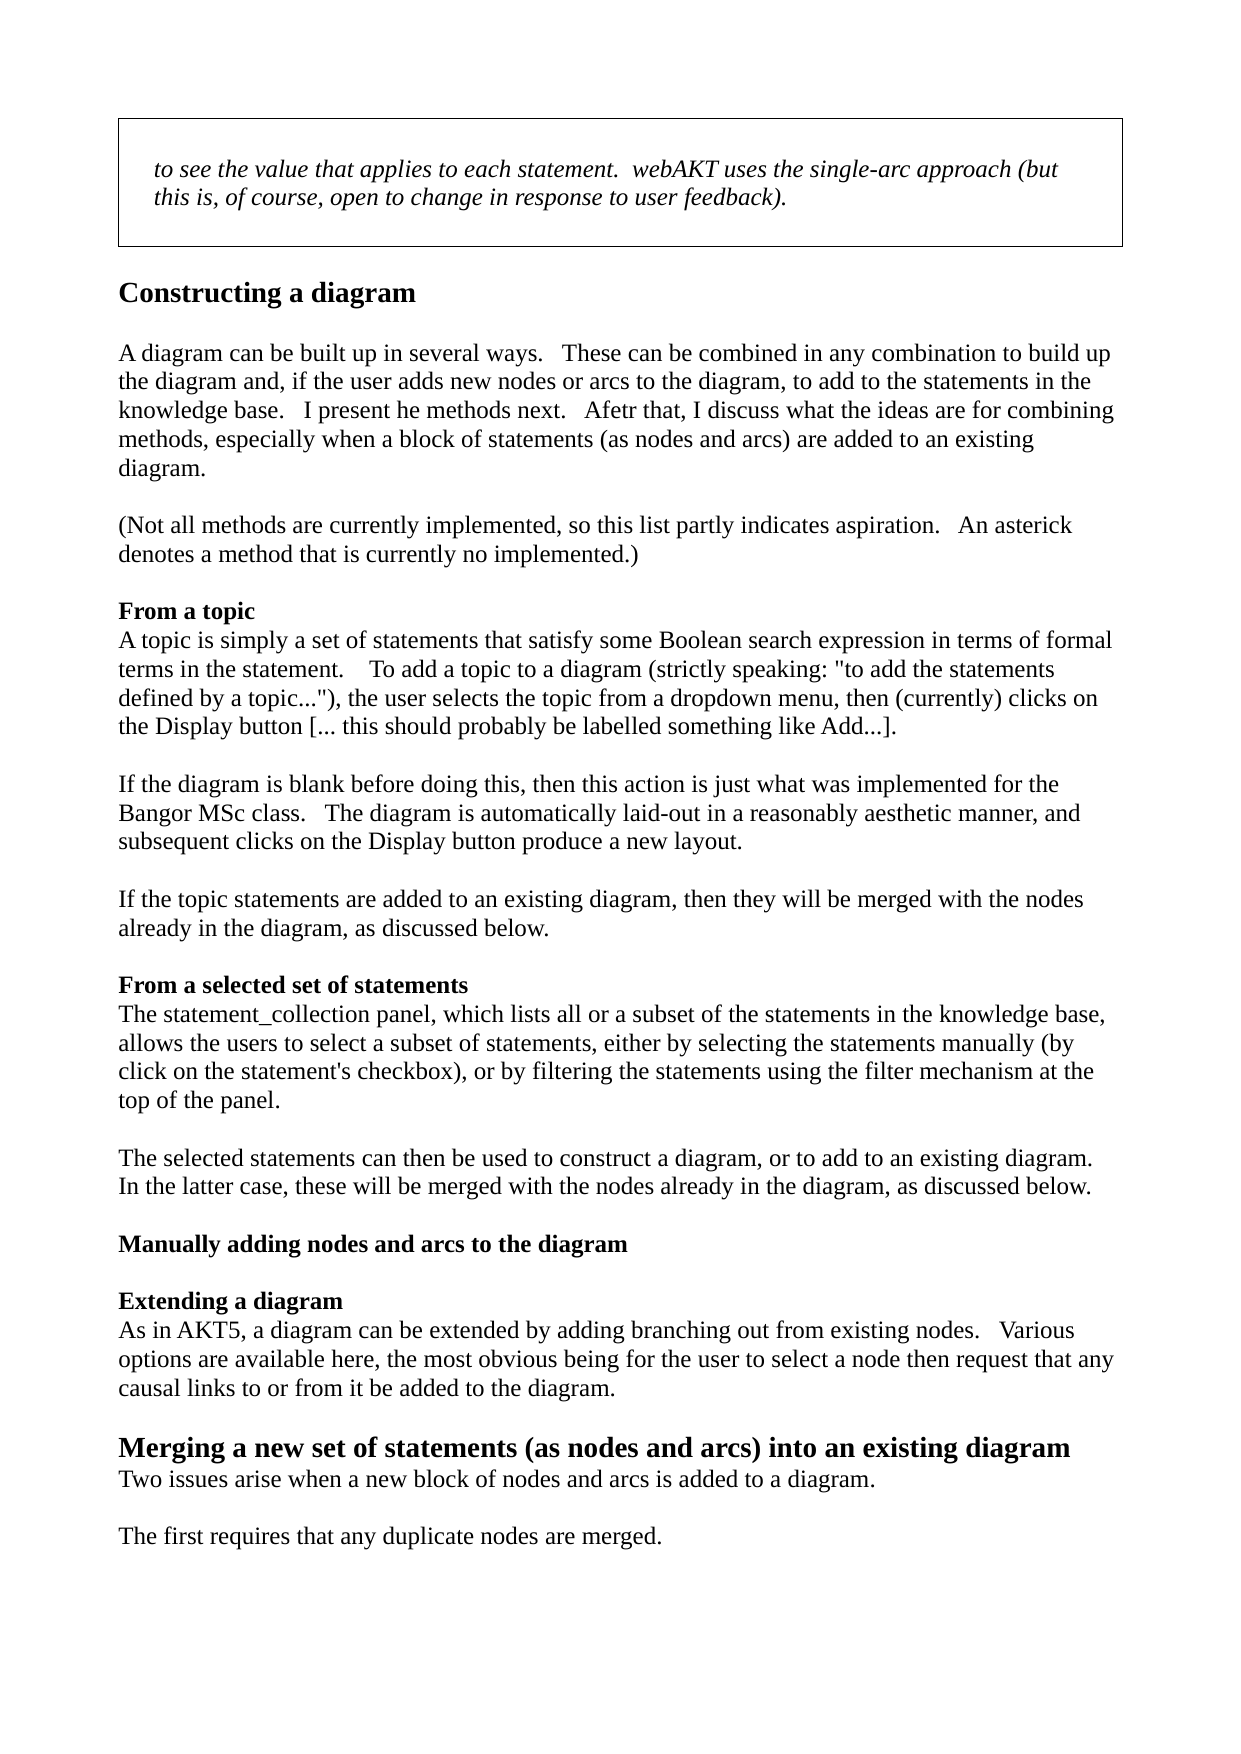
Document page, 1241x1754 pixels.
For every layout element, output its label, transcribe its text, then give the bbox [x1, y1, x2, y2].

text Two issues arise when a new block of nodes and arcs is added to a diagram. [118, 1464, 1122, 1492]
text Extending a diagram [118, 1286, 1122, 1315]
text The statement_collection panel, which lists all or a subset of the statements in the knowledge base, allows the users to select a subset of statements, either by selecting the statements manually (by click on the statement's checkbox), or by filtering the statements using the filter mechanism at the top of the panel. [118, 999, 1122, 1114]
text As in AKT5, a diagram can be extended by adding branching out from existing nodes. Various options are available here, the most obvious being for the user to select a node then request that any causal links to or from it be added to the diagram. [118, 1315, 1122, 1401]
text If the diagram is blank before doing this, then this action is just what was implemented for the Bangor MSc class. The diagram is automatically laid-out in a reasonably aesthetic manner, and subsequent clicks on the Display button produce a new layout. [118, 769, 1122, 855]
text The first requires that any duplicate nodes are merged. [118, 1521, 1122, 1550]
text From a topic [118, 596, 1122, 625]
text The selected statements can then be used to construct a diagram, or to add to an existing diagram. In the latter case, these will be merged with the nodes already in the diagram, as discussed below. [118, 1143, 1122, 1200]
text (Not all methods are currently implemented, so this list partly indicates aspiration. An asterick denotes a method that is currently no implemented.) [118, 510, 1122, 568]
text Constructing a diagram [118, 275, 1122, 309]
text Merging a new set of statements (as nodes and arcs) into an existing diagram [118, 1430, 1122, 1464]
text A topic is simply a set of statements that satisfy some Boolean search expression in terms of formal terms in the statement. To add a topic to a diagram (strictly speaking: "to add the statements defined by a topic..."), the user selects the topic from a dropdown menu, then (currently) clicks on the Display button [... this should probably be labelled something like Add...]. [118, 625, 1122, 740]
text A diagram can be built up in several ways. These can be combined in any combination to build up the diagram and, if the user adds new nodes or arcs to the diagram, to add to the statements in the knowledge base. I present he methods next. Afetr that, I discuss what the ideas are for combining methods, especially when a block of statements (as nodes and arcs) are added to an existing diagram. [118, 338, 1122, 481]
text to see the value that applies to each statement. webAKT uses the single-arc approach (but this is, of course, open to change in response to user feedback). [119, 119, 1122, 246]
text From a selected set of statements [118, 970, 1122, 999]
text If the topic statements are added to an existing diagram, then they will be merged with the nodes already in the diagram, as discussed below. [118, 884, 1122, 941]
text Manually adding nodes and arcs to the diagram [118, 1229, 1122, 1258]
